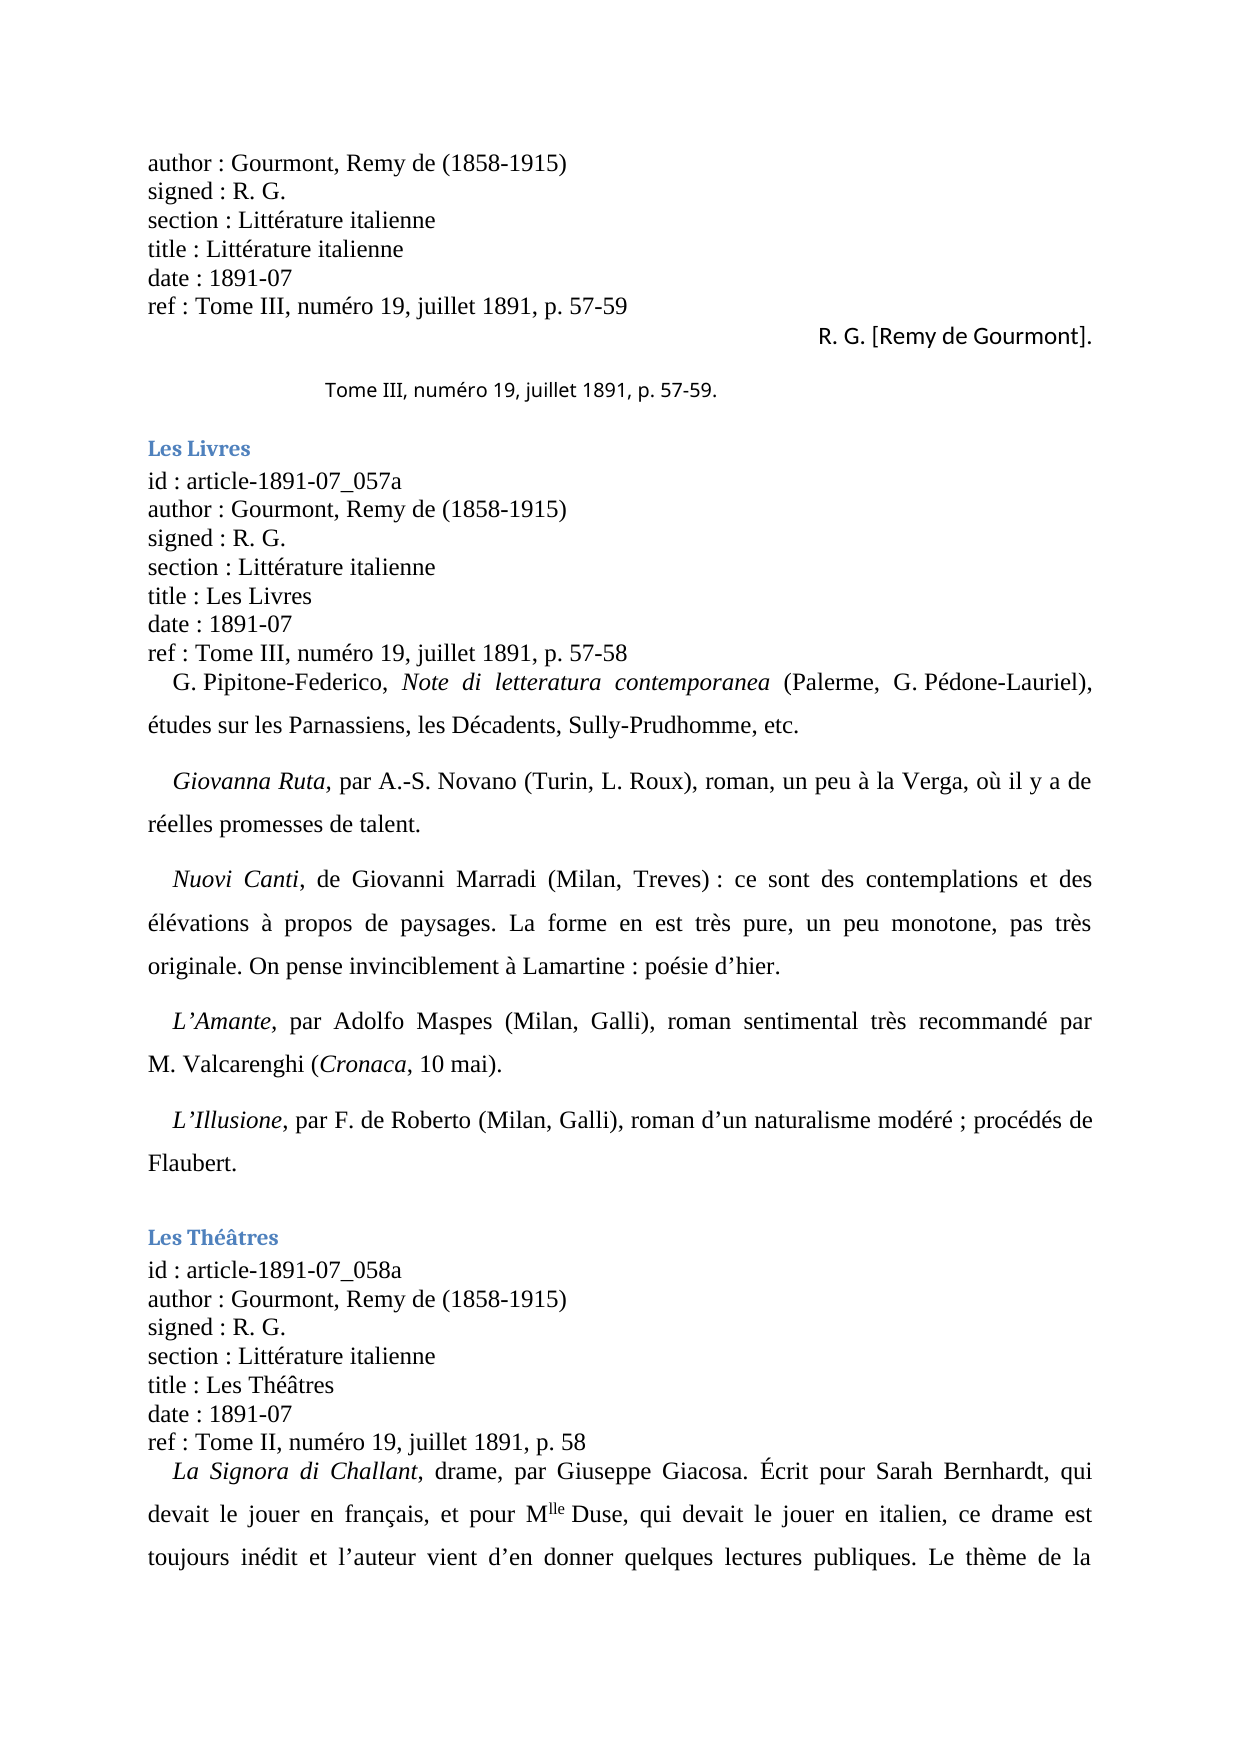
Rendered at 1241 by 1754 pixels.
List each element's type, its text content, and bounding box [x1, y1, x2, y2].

text La Signora di Challant, drame, par Giuseppe Giacosa. Écrit pour Sarah Bernhardt, qui devait le jouer en français, et pour Mlle Duse, qui devait le jouer en italien, ce drame est toujours inédit et l’auteur vient d’en donner quelques lectures publiques. Le thème de la [148, 1456, 1093, 1571]
subtitle Les Livres [148, 436, 1093, 462]
subtitle Les Théâtres [148, 1225, 1093, 1251]
text title : Les Livres [148, 581, 1093, 609]
text R. G. [Remy de Gourmont]. [148, 320, 1093, 351]
text L’Illusione, par F. de Roberto (Milan, Galli), roman d’un naturalisme modéré ; procédés de Flaubert. [148, 1105, 1093, 1177]
text id : article-1891-07_057a [148, 466, 1093, 494]
text title : Les Théâtres [148, 1370, 1093, 1399]
text ref : Tome II, numéro 19, juillet 1891, p. 58 [148, 1427, 1093, 1456]
text ref : Tome III, numéro 19, juillet 1891, p. 57-58 [148, 638, 1093, 667]
text Giovanna Ruta, par A.-S. Novano (Turin, L. Roux), roman, un peu à la Verga, où il y a de réelles promesses de talent. [148, 766, 1093, 838]
text date : 1891-07 [148, 263, 1093, 291]
text date : 1891-07 [148, 1399, 1093, 1427]
text signed : R. G. [148, 1312, 1093, 1341]
text title : Littérature italienne [148, 234, 1093, 263]
text L’Amante, par Adolfo Maspes (Milan, Galli), roman sentimental très recommandé par M. Valcarenghi (Cronaca, 10 mai). [148, 1006, 1093, 1078]
text Tome III, numéro 19, juillet 1891, p. 57-59. [325, 376, 1093, 403]
text signed : R. G. [148, 523, 1093, 552]
text G. Pipitone-Federico, Note di letteratura contemporanea (Palerme, G. Pédone-Lauriel), études sur les Parnassiens, les Décadents, Sully-Prudhomme, etc. [148, 667, 1093, 739]
text author : Gourmont, Remy de (1858-1915) [148, 148, 1093, 176]
text ref : Tome III, numéro 19, juillet 1891, p. 57-59 [148, 291, 1093, 320]
text id : article-1891-07_058a [148, 1255, 1093, 1284]
text Nuovi Canti, de Giovanni Marradi (Milan, Treves) : ce sont des contemplations et des élévations à propos de paysages. La forme en est très pure, un peu monotone, pas très originale. On pense invinciblement à Lamartine : poésie d’hier. [148, 864, 1093, 979]
text signed : R. G. [148, 176, 1093, 205]
text section : Littérature italienne [148, 1341, 1093, 1370]
text section : Littérature italienne [148, 205, 1093, 234]
text section : Littérature italienne [148, 552, 1093, 581]
text author : Gourmont, Remy de (1858-1915) [148, 1284, 1093, 1312]
text date : 1891-07 [148, 609, 1093, 638]
text author : Gourmont, Remy de (1858-1915) [148, 494, 1093, 523]
